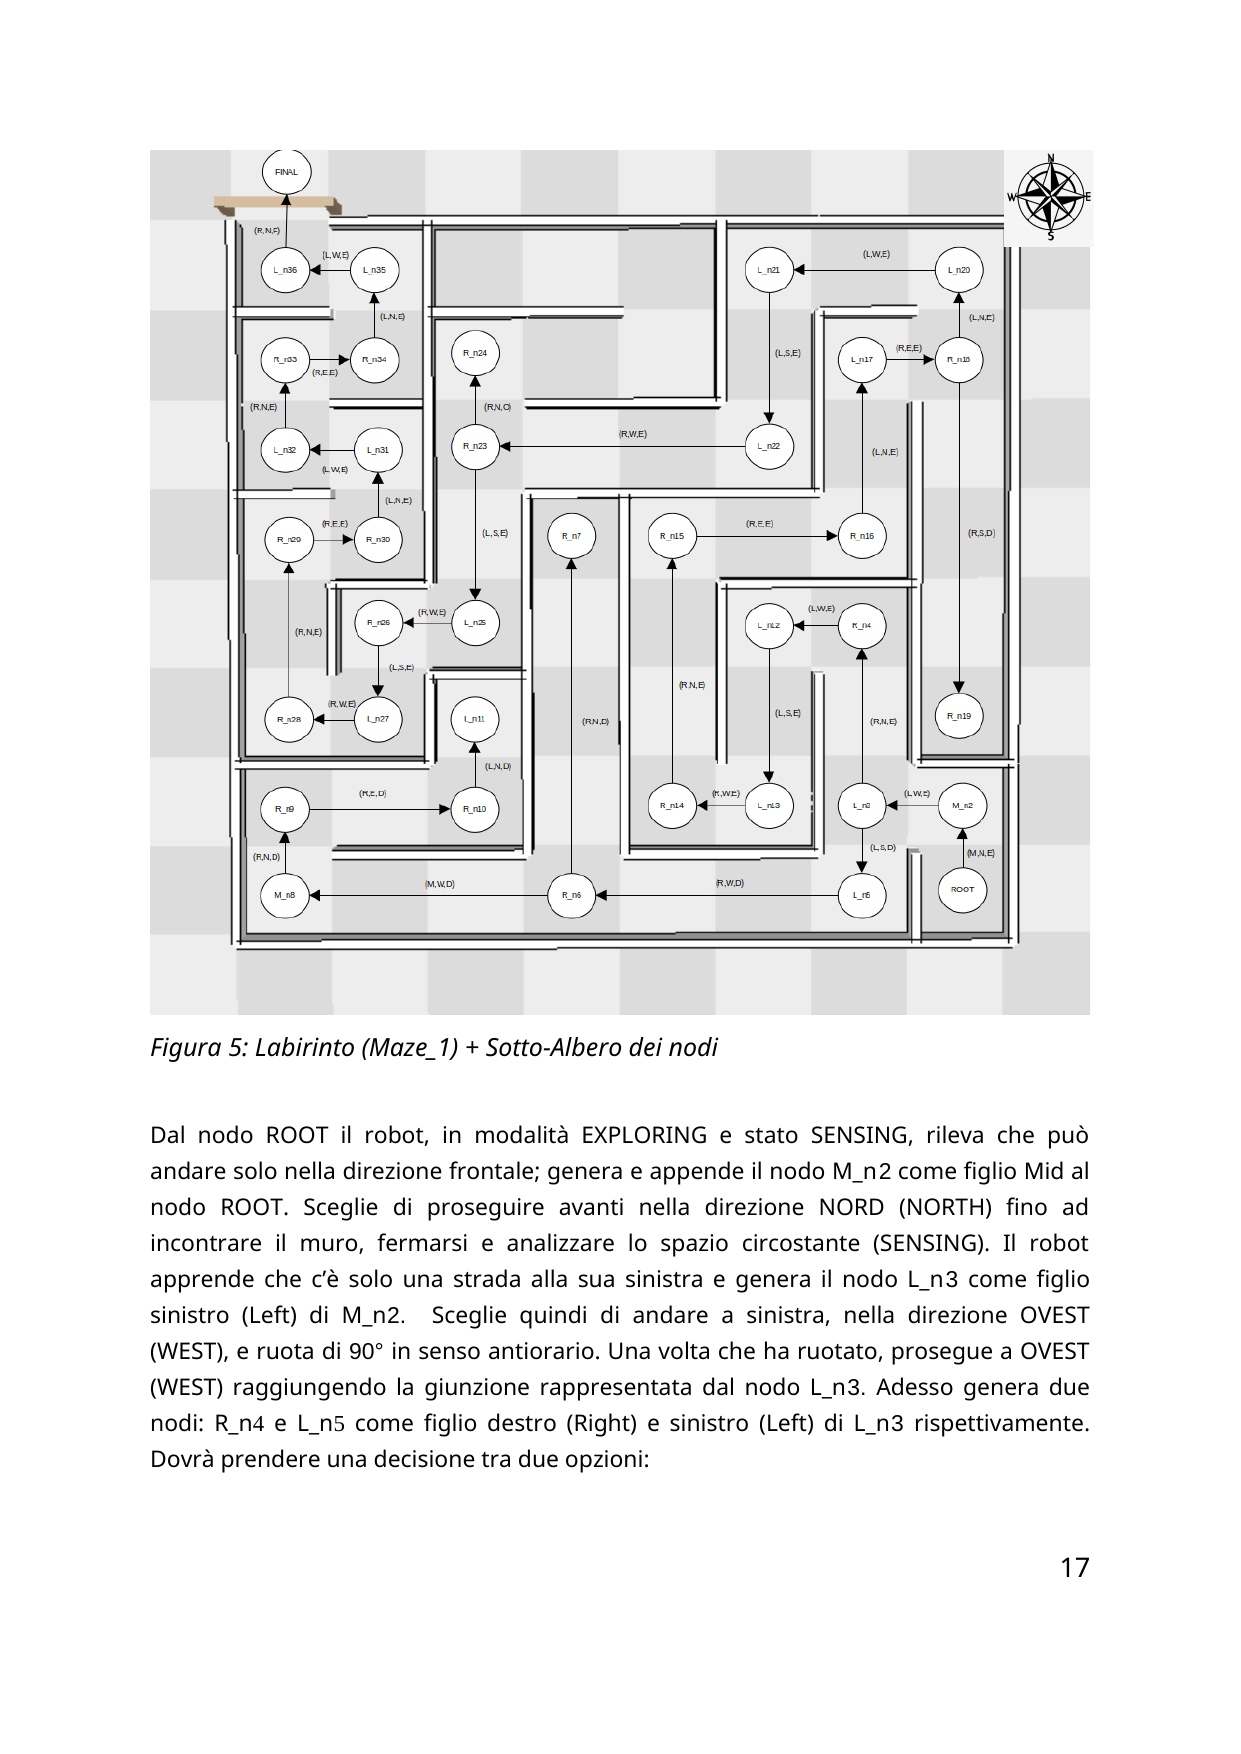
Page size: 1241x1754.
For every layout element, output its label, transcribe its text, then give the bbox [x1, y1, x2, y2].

picture [150, 150, 1094, 1015]
text Figura 5: Labirinto (Maze_1) + Sotto-Albero dei nodi [150, 1015, 1090, 1064]
text Dal nodo ROOT il robot, in modalità EXPLORING e stato SENSING, rileva che può andare solo nella direzione frontale; genera e appende il nodo M_n2 come figlio Mid al nodo ROOT. Sceglie di proseguire avanti nella direzione NORD (NORTH) fino ad incontrare il muro, fermarsi e analizzare lo spazio circostante (SENSING). Il robot apprende che c’è solo una strada alla sua sinistra e genera il nodo L_n3 come figlio sinistro (Left) di M_n2. Sceglie quindi di andare a sinistra, nella direzione OVEST (WEST), e ruota di 90° in senso antiorario. Una volta che ha ruotato, prosegue a OVEST (WEST) raggiungendo la giunzione rappresentata dal nodo L_n3. Adesso genera due nodi: R_n4 e L_n5 come figlio destro (Right) e sinistro (Left) di L_n3 rispettivamente. Dovrà prendere una decisione tra due opzioni: [150, 1119, 1090, 1474]
